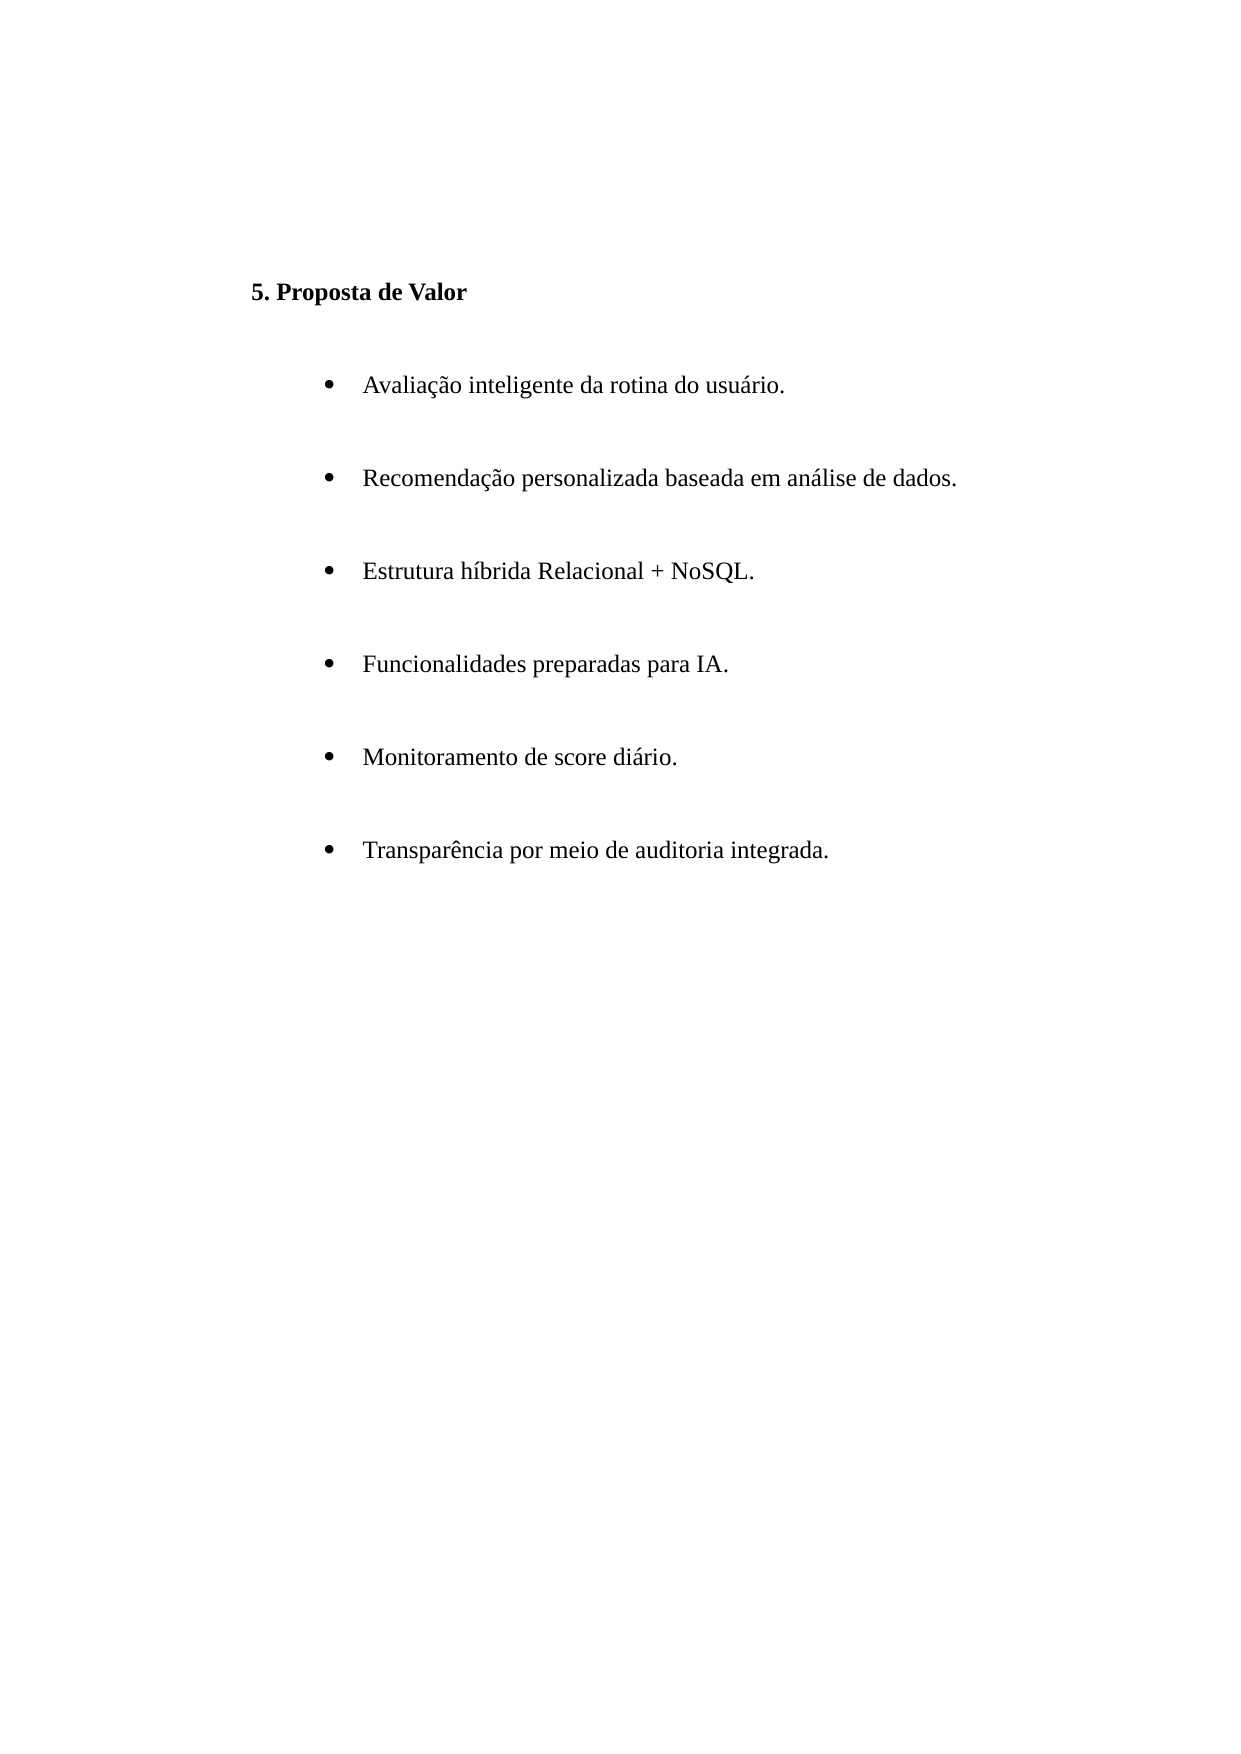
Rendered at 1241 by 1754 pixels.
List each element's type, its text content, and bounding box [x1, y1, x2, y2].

text 5. Proposta de Valor [177, 277, 1122, 305]
list Avaliação inteligente da rotina do usuário. [325, 370, 1122, 398]
list Recomendação personalizada baseada em análise de dados. [325, 463, 1122, 492]
list Estrutura híbrida Relacional + NoSQL. [325, 556, 1122, 585]
list Monitoramento de score diário. [325, 742, 1122, 771]
list Funcionalidades preparadas para IA. [325, 649, 1122, 678]
list Transparência por meio de auditoria integrada. [325, 835, 1122, 864]
